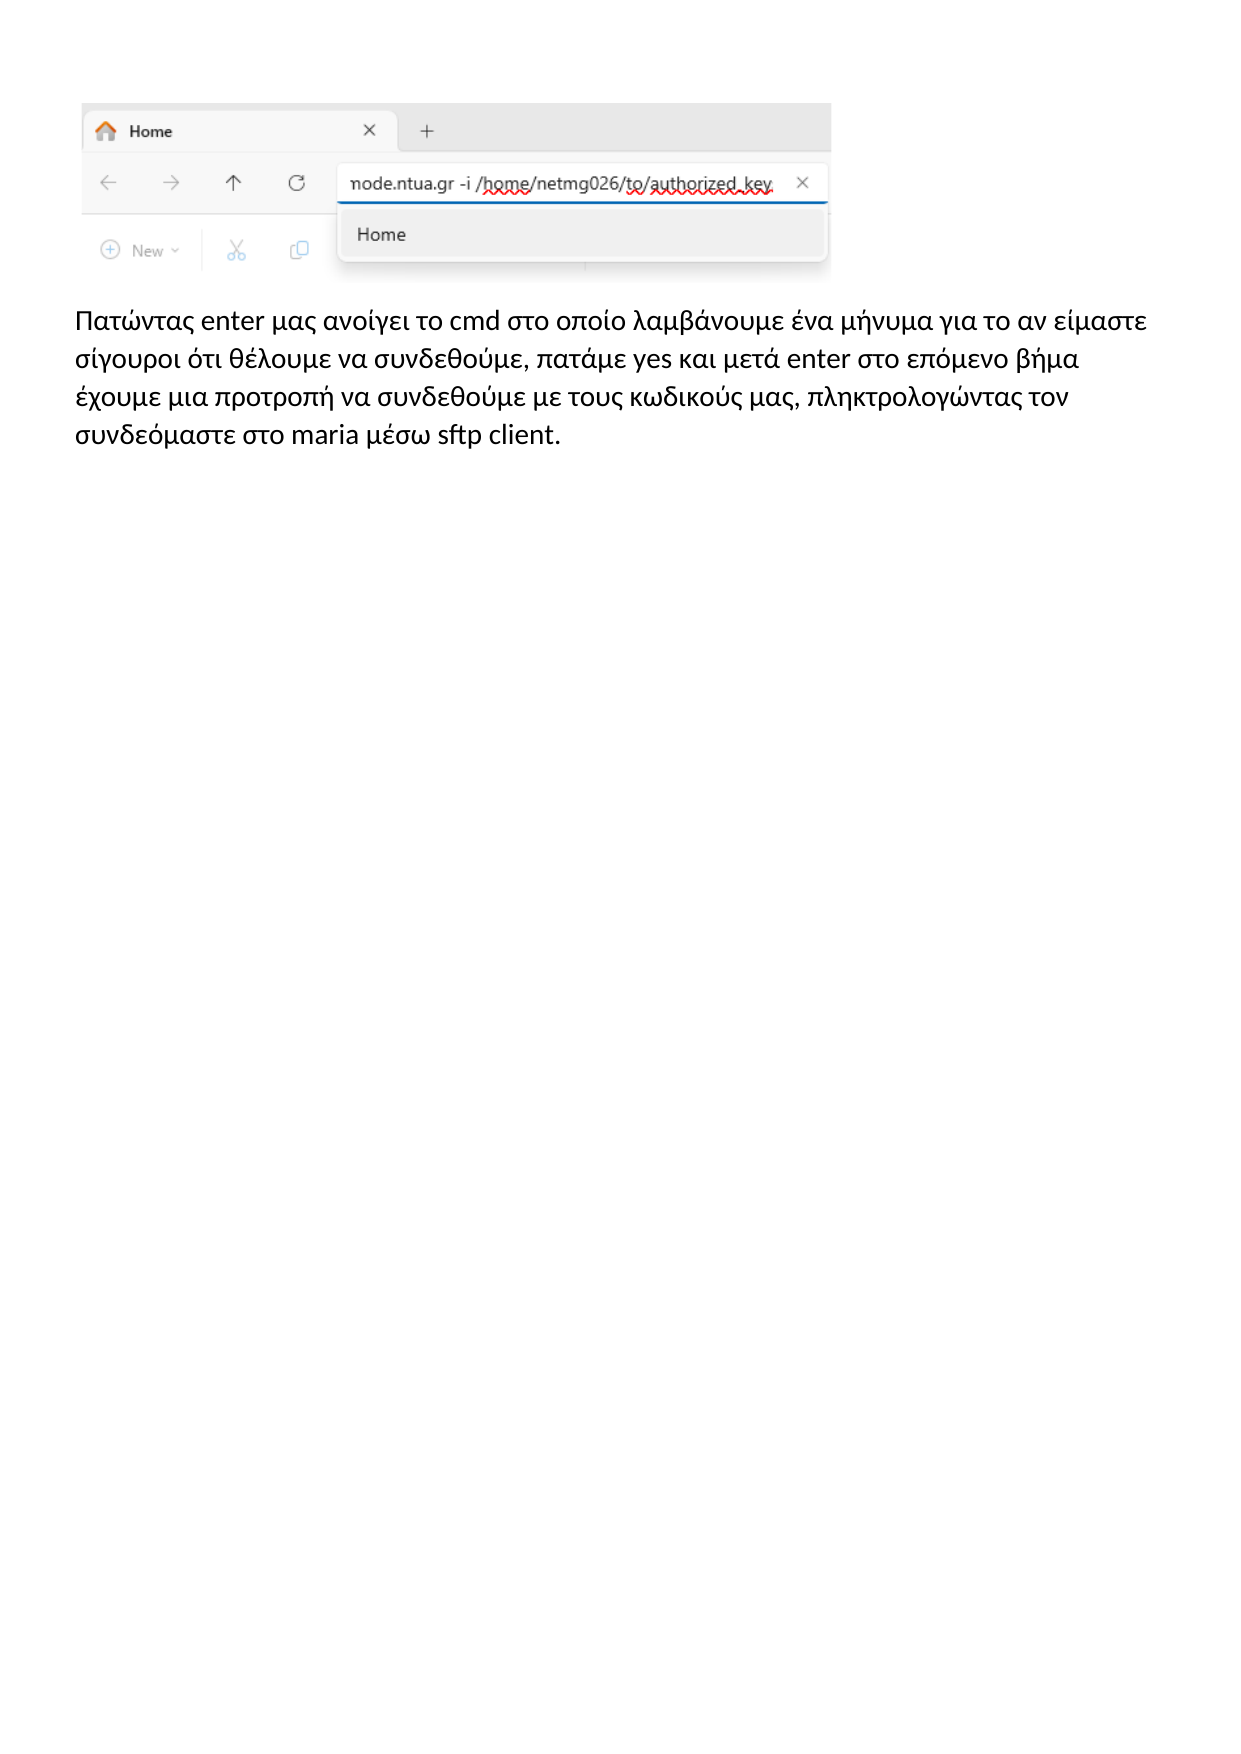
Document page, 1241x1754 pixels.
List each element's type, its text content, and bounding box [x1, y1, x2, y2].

text Πατώντας enter μας ανοίγει το cmd στο οποίο λαμβάνουμε ένα μήνυμα για το αν είμαστε σίγουροι ότι θέλουμε να συνδεθούμε, πατάμε yes και μετά enter στο επόμενο βήμα έχουμε μια προτροπή να συνδεθούμε με τους κωδικούς μας, πληκτρολογώντας τον συνδεόμαστε στο maria μέσω sftp client. [75, 302, 1165, 452]
